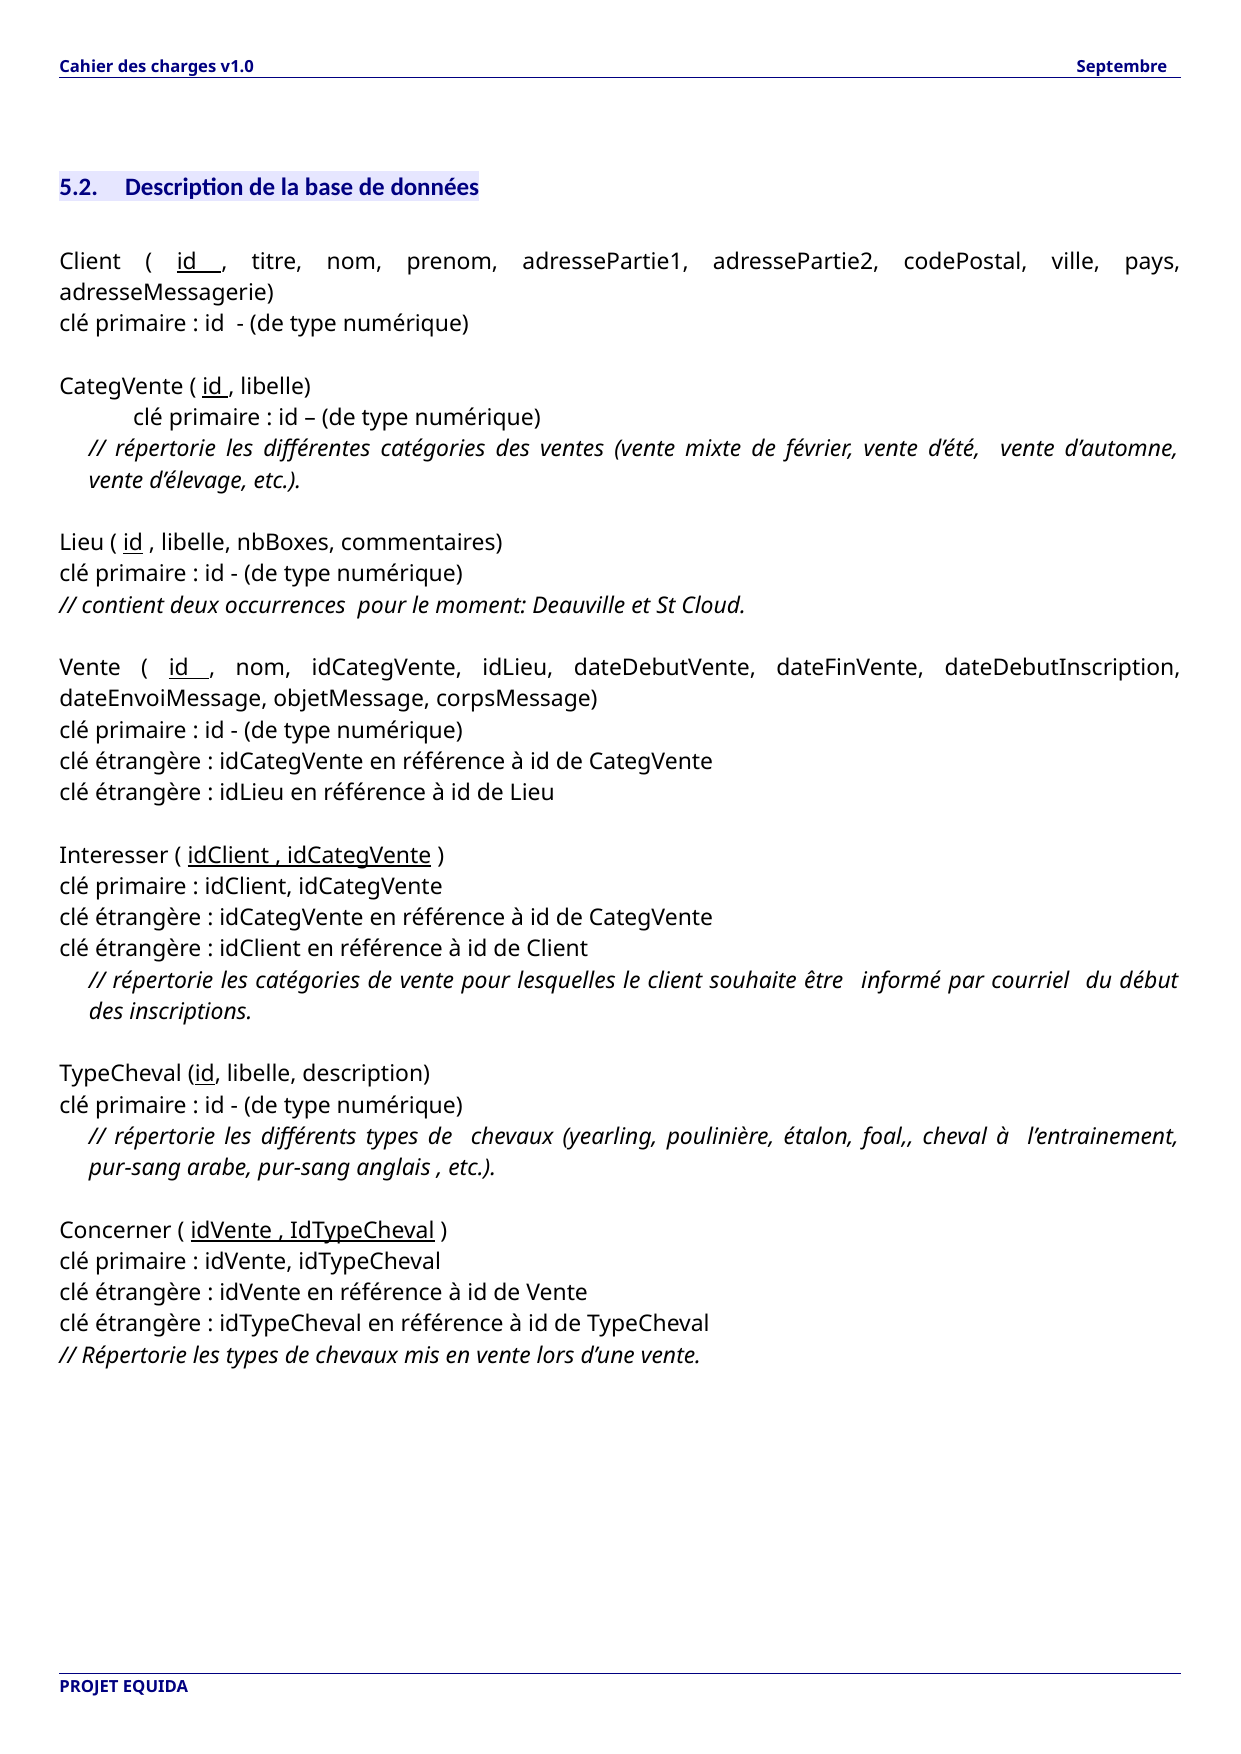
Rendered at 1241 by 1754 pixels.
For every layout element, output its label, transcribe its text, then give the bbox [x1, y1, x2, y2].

text clé étrangère : idVente en référence à id de Vente [59, 1276, 1181, 1307]
text clé étrangère : idClient en référence à id de Client [59, 932, 1181, 964]
text clé primaire : id – (de type numérique) [133, 401, 1181, 432]
text TypeCheval (id, libelle, description) [59, 1057, 1181, 1089]
text clé primaire : id - (de type numérique) [59, 714, 1181, 745]
text clé primaire : id - (de type numérique) [59, 1089, 1181, 1120]
text clé étrangère : idTypeCheval en référence à id de TypeCheval [59, 1307, 1181, 1339]
text Vente ( id , nom, idCategVente, idLieu, dateDebutVente, dateFinVente, dateDebutInscription, dateEnvoiMessage, objetMessage, corpsMessage) [59, 651, 1181, 714]
text clé étrangère : idCategVente en référence à id de CategVente [59, 901, 1181, 932]
text // répertorie les différentes catégories des ventes (vente mixte de février, vente d’été, vente d’automne, vente d’élevage, etc.). [89, 432, 1181, 495]
text clé primaire : idClient, idCategVente [59, 870, 1181, 901]
text // répertorie les catégories de vente pour lesquelles le client souhaite être informé par courriel du début des inscriptions. [89, 964, 1181, 1026]
text clé étrangère : idCategVente en référence à id de CategVente [59, 745, 1181, 776]
text Client ( id , titre, nom, prenom, adressePartie1, adressePartie2, codePostal, ville, pays, adresseMessagerie) [59, 245, 1181, 307]
text Concerner ( idVente , IdTypeCheval ) [59, 1214, 1181, 1245]
text clé primaire : id - (de type numérique) [59, 307, 1181, 339]
text clé primaire : id - (de type numérique) [59, 557, 1181, 589]
text Lieu ( id , libelle, nbBoxes, commentaires) [59, 526, 1181, 557]
text clé étrangère : idLieu en référence à id de Lieu [59, 776, 1181, 807]
text // répertorie les différents types de chevaux (yearling, poulinière, étalon, foal,, cheval à l’entrainement, pur-sang arabe, pur-sang anglais , etc.). [89, 1120, 1181, 1182]
text // contient deux occurrences pour le moment: Deauville et St Cloud. [59, 589, 1181, 620]
text Interesser ( idClient , idCategVente ) [59, 839, 1181, 870]
text CategVente ( id , libelle) [59, 370, 1181, 401]
text clé primaire : idVente, idTypeCheval [59, 1245, 1181, 1276]
subtitle Description de la base de données [479, 171, 1181, 201]
text // Répertorie les types de chevaux mis en vente lors d’une vente. [59, 1339, 1181, 1370]
